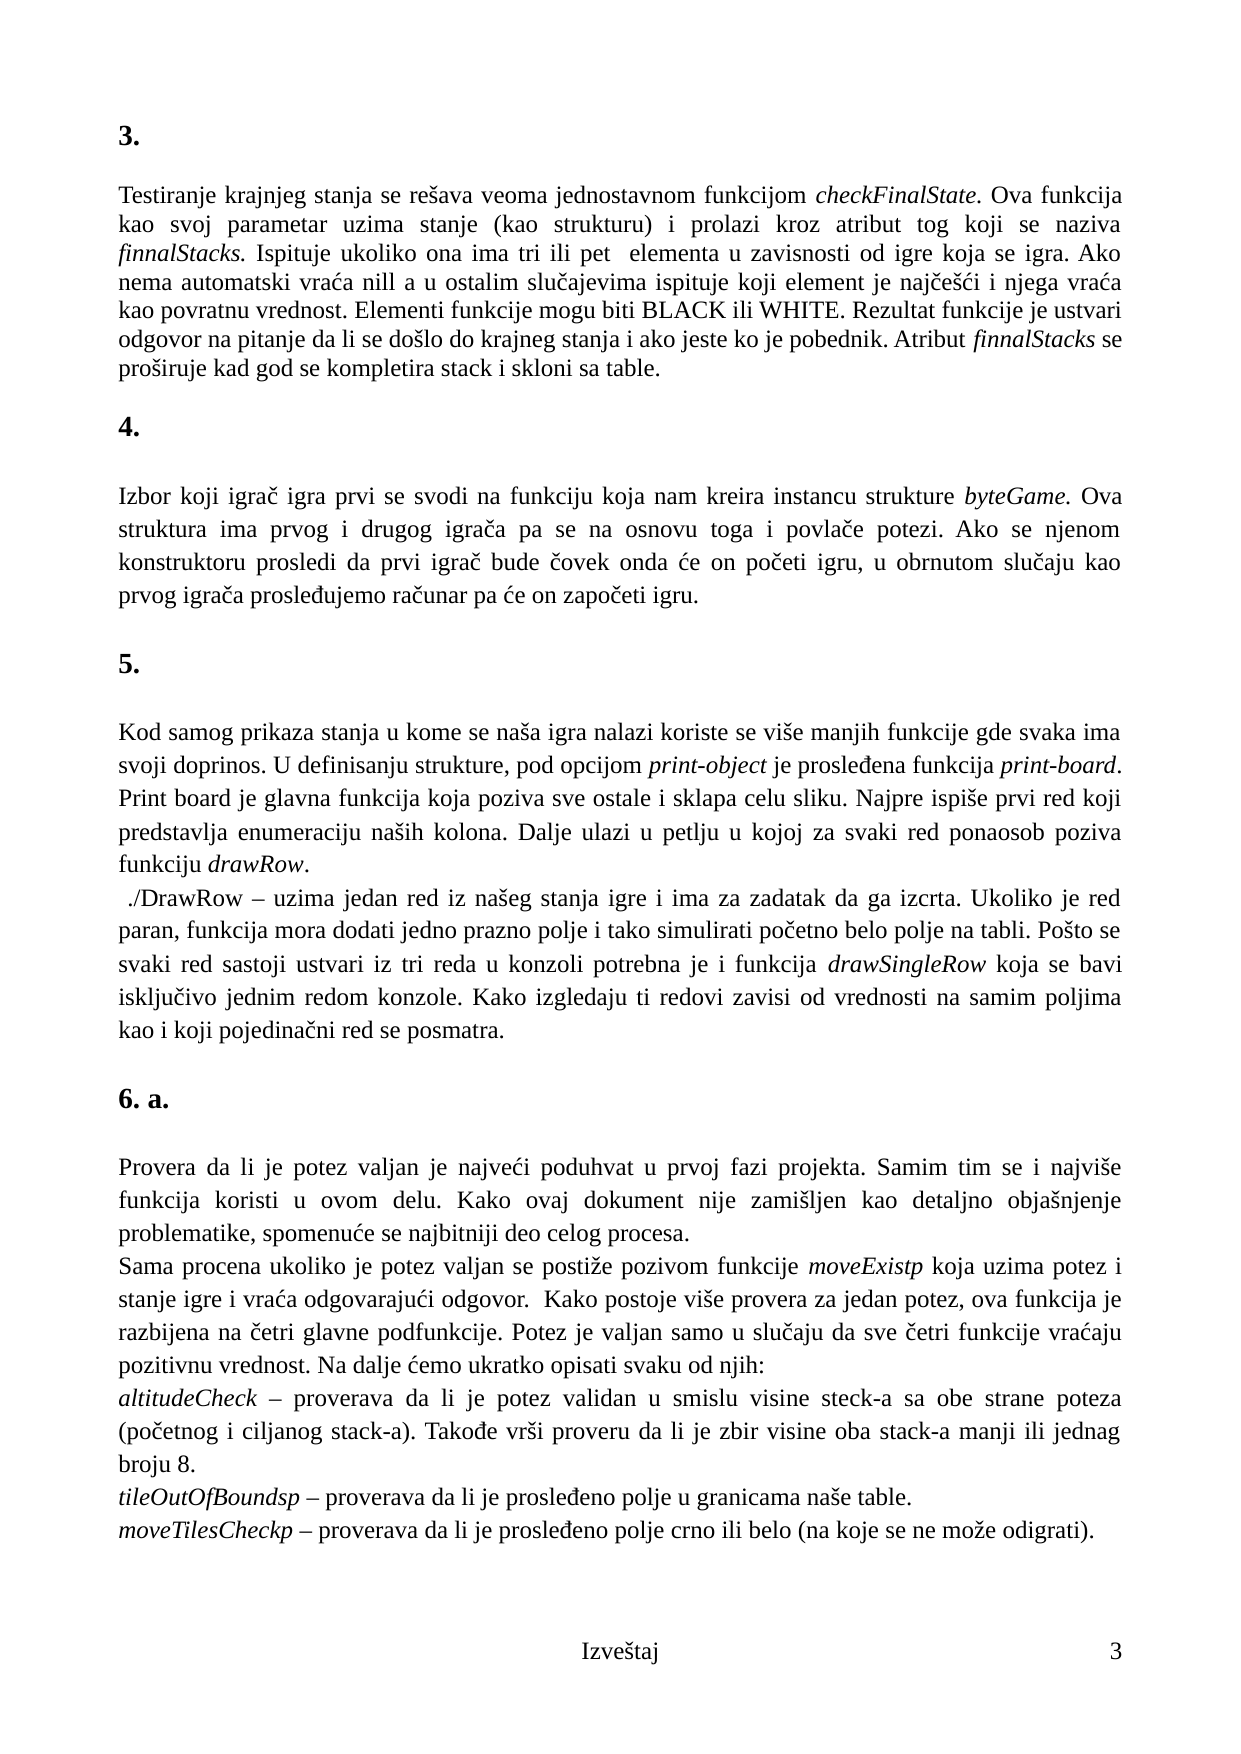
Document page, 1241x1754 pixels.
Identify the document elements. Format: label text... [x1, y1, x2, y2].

text moveTilesCheckp – proverava da li je prosleđeno polje crno ili belo (na koje se ne može odigrati). [118, 1516, 1122, 1544]
text 6. a. [118, 1081, 1122, 1114]
text Sama procena ukoliko je potez valjan se postiže pozivom funkcije moveExistp koja uzima potez i stanje igre i vraća odgovarajući odgovor. Kako postoje više provera za jedan potez, ova funkcija je razbijena na četri glavne podfunkcije. Potez je valjan samo u slučaju da sve četri funkcije vraćaju pozitivnu vrednost. Na dalje ćemo ukratko opisati svaku od njih: [118, 1251, 1122, 1379]
text 4. [118, 409, 1122, 443]
text tileOutOfBoundsp – proverava da li je prosleđeno polje u granicama naše table. [118, 1482, 1122, 1511]
text Testiranje krajnjeg stanja se rešava veoma jednostavnom funkcijom checkFinalState. Ova funkcija kao svoj parametar uzima stanje (kao strukturu) i prolazi kroz atribut tog koji se naziva finnalStacks. Ispituje ukoliko ona ima tri ili pet elementa u zavisnosti od igre koja se igra. Ako nema automatski vraća nill a u ostalim slučajevima ispituje koji element je najčešći i njega vraća kao povratnu vrednost. Elementi funkcije mogu biti BLACK ili WHITE. Rezultat funkcije je ustvari odgovor na pitanje da li se došlo do krajneg stanja i ako jeste ko je pobednik. Atribut finnalStacks se proširuje kad god se kompletira stack i skloni sa table. [118, 180, 1122, 382]
text ./DrawRow – uzima jedan red iz našeg stanja igre i ima za zadatak da ga izcrta. Ukoliko je red paran, funkcija mora dodati jedno prazno polje i tako simulirati početno belo polje na tabli. Pošto se svaki red sastoji ustvari iz tri reda u konzoli potrebna je i funkcija drawSingleRow koja se bavi isključivo jednim redom konzole. Kako izgledaju ti redovi zavisi od vrednosti na samim poljima kao i koji pojedinačni red se posmatra. [118, 883, 1122, 1043]
text 3. [118, 118, 1122, 152]
text altitudeCheck – proverava da li je potez validan u smislu visine steck-a sa obe strane poteza (početnog i ciljanog stack-a). Takođe vrši proveru da li je zbir visine oba stack-a manji ili jednag broju 8. [118, 1383, 1122, 1478]
text Izbor koji igrač igra prvi se svodi na funkciju koja nam kreira instancu strukture byteGame. Ova struktura ima prvog i drugog igrača pa se na osnovu toga i povlače potezi. Ako se njenom konstruktoru prosledi da prvi igrač bude čovek onda će on početi igru, u obrnutom slučaju kao prvog igrača prosleđujemo računar pa će on započeti igru. [118, 481, 1122, 609]
text Provera da li je potez valjan je najveći poduhvat u prvoj fazi projekta. Samim tim se i najviše funkcija koristi u ovom delu. Kako ovaj dokument nije zamišljen kao detaljno objašnjenje problematike, spomenuće se najbitniji deo celog procesa. [118, 1152, 1122, 1247]
text Kod samog prikaza stanja u kome se naša igra nalazi koriste se više manjih funkcije gde svaka ima svoji doprinos. U definisanju strukture, pod opcijom print-object je prosleđena funkcija print-board. Print board je glavna funkcija koja poziva sve ostale i sklapa celu sliku. Najpre ispiše prvi red koji predstavlja enumeraciju naših kolona. Dalje ulazi u petlju u kojoj za svaki red ponaosob poziva funkciju drawRow. [118, 717, 1122, 878]
text 5. [118, 646, 1122, 679]
